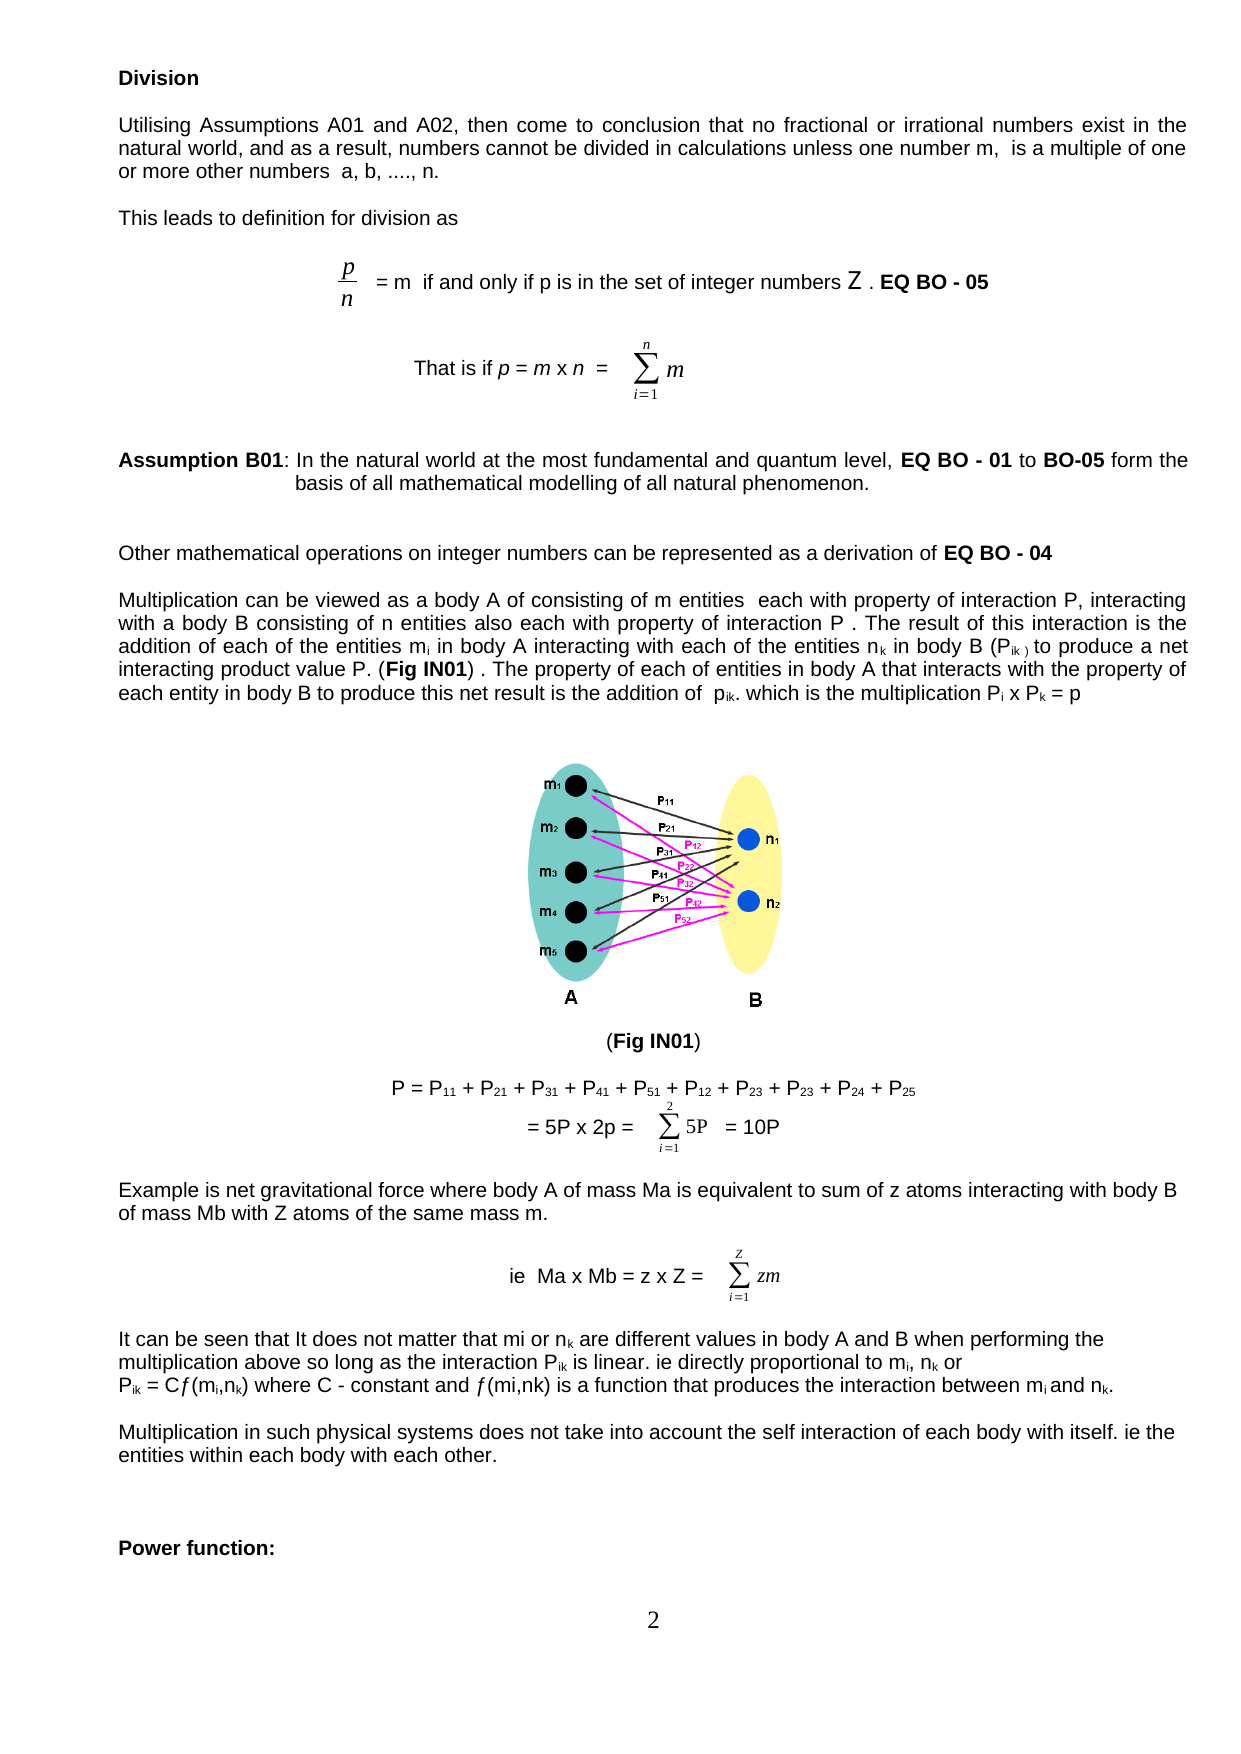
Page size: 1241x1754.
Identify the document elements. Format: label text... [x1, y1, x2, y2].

text Example is net gravitational force where body A of mass Ma is equivalent to sum of z atoms interacting with body B of mass Mb with Z atoms of the same mass m. [118, 1178, 1188, 1225]
text Pik = Cƒ(mi,nk) where C - constant and ƒ(mi,nk) is a function that produces the interaction between mi and nk. [118, 1374, 1188, 1397]
text That is if p = m x n = [118, 335, 1188, 402]
text Division [118, 67, 1188, 90]
text Assumption B01: In the natural world at the most fundamental and quantum level, EQ BO - 01 to BO-05 form the basis of all mathematical modelling of all natural phenomenon. [118, 449, 1188, 495]
text Power function: [118, 1537, 1188, 1560]
text This leads to definition for division as [118, 206, 1188, 229]
text Other mathematical operations on integer numbers can be represented as a derivation of EQ BO - 04 [118, 542, 1188, 565]
text Multiplication in such physical systems does not take into account the self interaction of each body with itself. ie the entities within each body with each other. [118, 1420, 1188, 1467]
text = 5P x 2p = = 10P [118, 1099, 1188, 1155]
text It can be seen that It does not matter that mi or nk are different values in body A and B when performing the multiplication above so long as the interaction Pik is linear. ie directly proportional to mi, nk or [118, 1327, 1188, 1374]
text = m if and only if p is in the set of integer numbers Z . EQ BO - 05 [118, 253, 1188, 312]
text Utilising Assumptions A01 and A02, then come to conclusion that no fractional or irrational numbers exist in the natural world, and as a result, numbers cannot be divided in calculations unless one number m, is a multiple of one or more other numbers a, b, ...., n. [118, 113, 1188, 183]
text (Fig IN01) [118, 704, 1188, 1053]
text P = P11 + P21 + P31 + P41 + P51 + P12 + P23 + P23 + P24 + P25 [118, 1076, 1188, 1099]
picture [505, 704, 802, 1030]
text ie Ma x Mb = z x Z = [118, 1248, 1188, 1304]
text Multiplication can be viewed as a body A of consisting of m entities each with property of interaction P, interacting with a body B consisting of n entities also each with property of interaction P . The result of this interaction is the addition of each of the entities mi in body A interacting with each of the entities nk in body B (Pik ) to produce a net interacting product value P. (Fig IN01) . The property of each of entities in body A that interacts with the property of each entity in body B to produce this net result is the addition of pik. which is the multiplication Pi x Pk = p [118, 588, 1188, 704]
